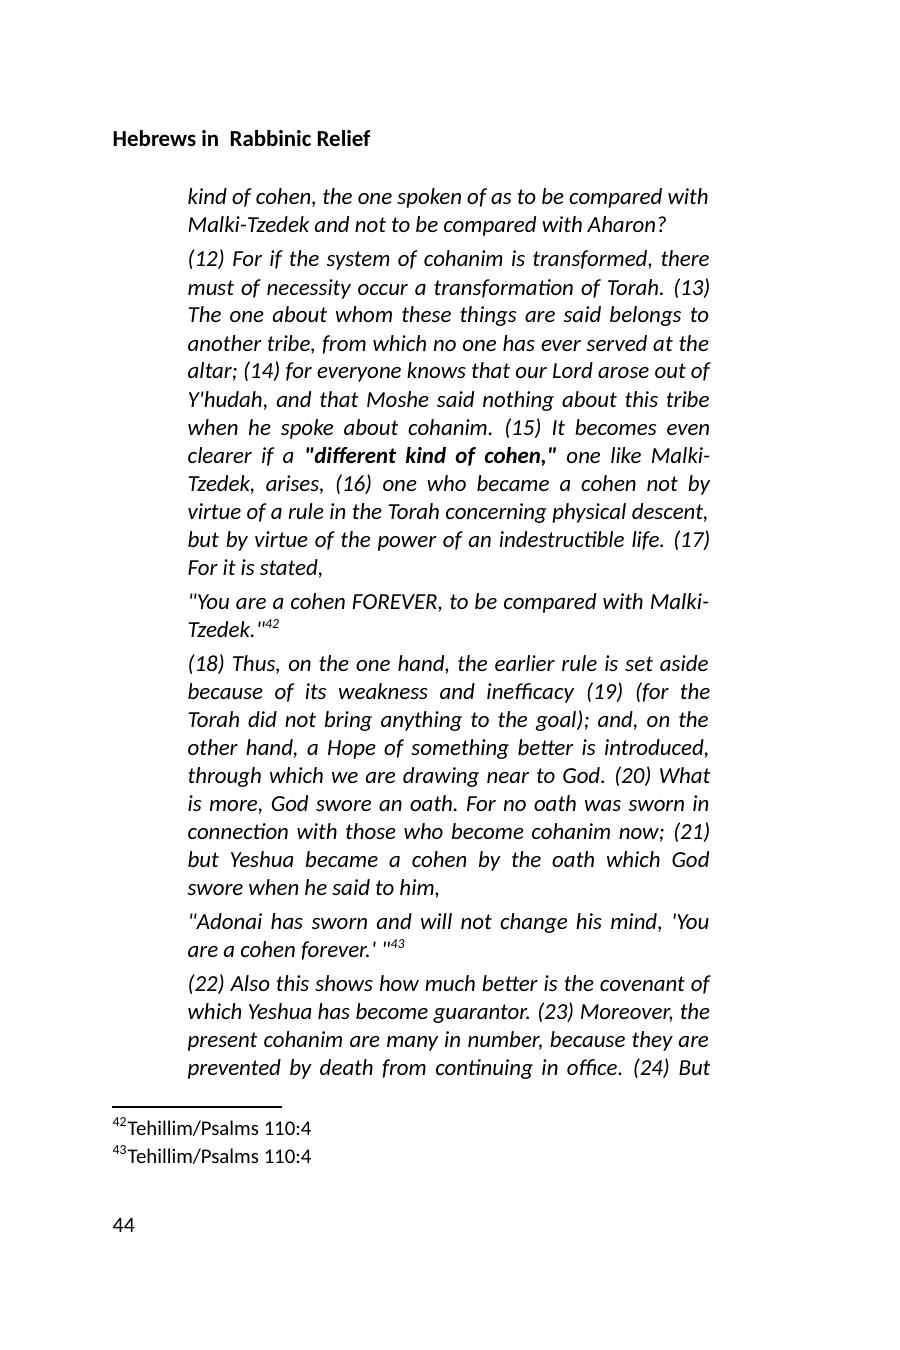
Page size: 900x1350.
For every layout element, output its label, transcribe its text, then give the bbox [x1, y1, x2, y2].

text (22) Also this shows how much better is the covenant of which Yeshua has become guarantor. (23) Moreover, the present cohanim are many in number, because they are prevented by death from continuing in office. (24) But [187, 969, 712, 1081]
text (18) Thus, on the one hand, the earlier rule is set aside because of its weakness and inefficacy (19) (for the Torah did not bring anything to the goal); and, on the other hand, a Hope of something better is introduced, through which we are drawing near to God. (20) What is more, God swore an oath. For no oath was sworn in connection with those who become cohanim now; (21) but Yeshua became a cohen by the oath which God swore when he said to him, [187, 649, 712, 901]
text "You are a cohen FOREVER, to be compared with Malki-Tzedek." [187, 587, 712, 643]
text Tehillim/Psalms 110:4 [112, 1113, 787, 1141]
text (12) For if the system of cohanim is transformed, there must of necessity occur a transformation of Torah. (13) The one about whom these things are said belongs to another tribe, from which no one has ever served at the altar; (14) for everyone knows that our Lord arose out of Y'hudah, and that Moshe said nothing about this tribe when he spoke about cohanim. (15) It becomes even clearer if a "different kind of cohen," one like Malki-Tzedek, arises, (16) one who became a cohen not by virtue of a rule in the Torah concerning physical descent, but by virtue of the power of an indestructible life. (17) For it is stated, [187, 244, 712, 581]
text kind of cohen, the one spoken of as to be compared with Malki-Tzedek and not to be compared with Aharon? [187, 182, 712, 238]
text "Adonai has sworn and will not change his mind, 'You are a cohen forever.' " [187, 907, 712, 963]
text Tehillim/Psalms 110:4 [112, 1141, 787, 1169]
